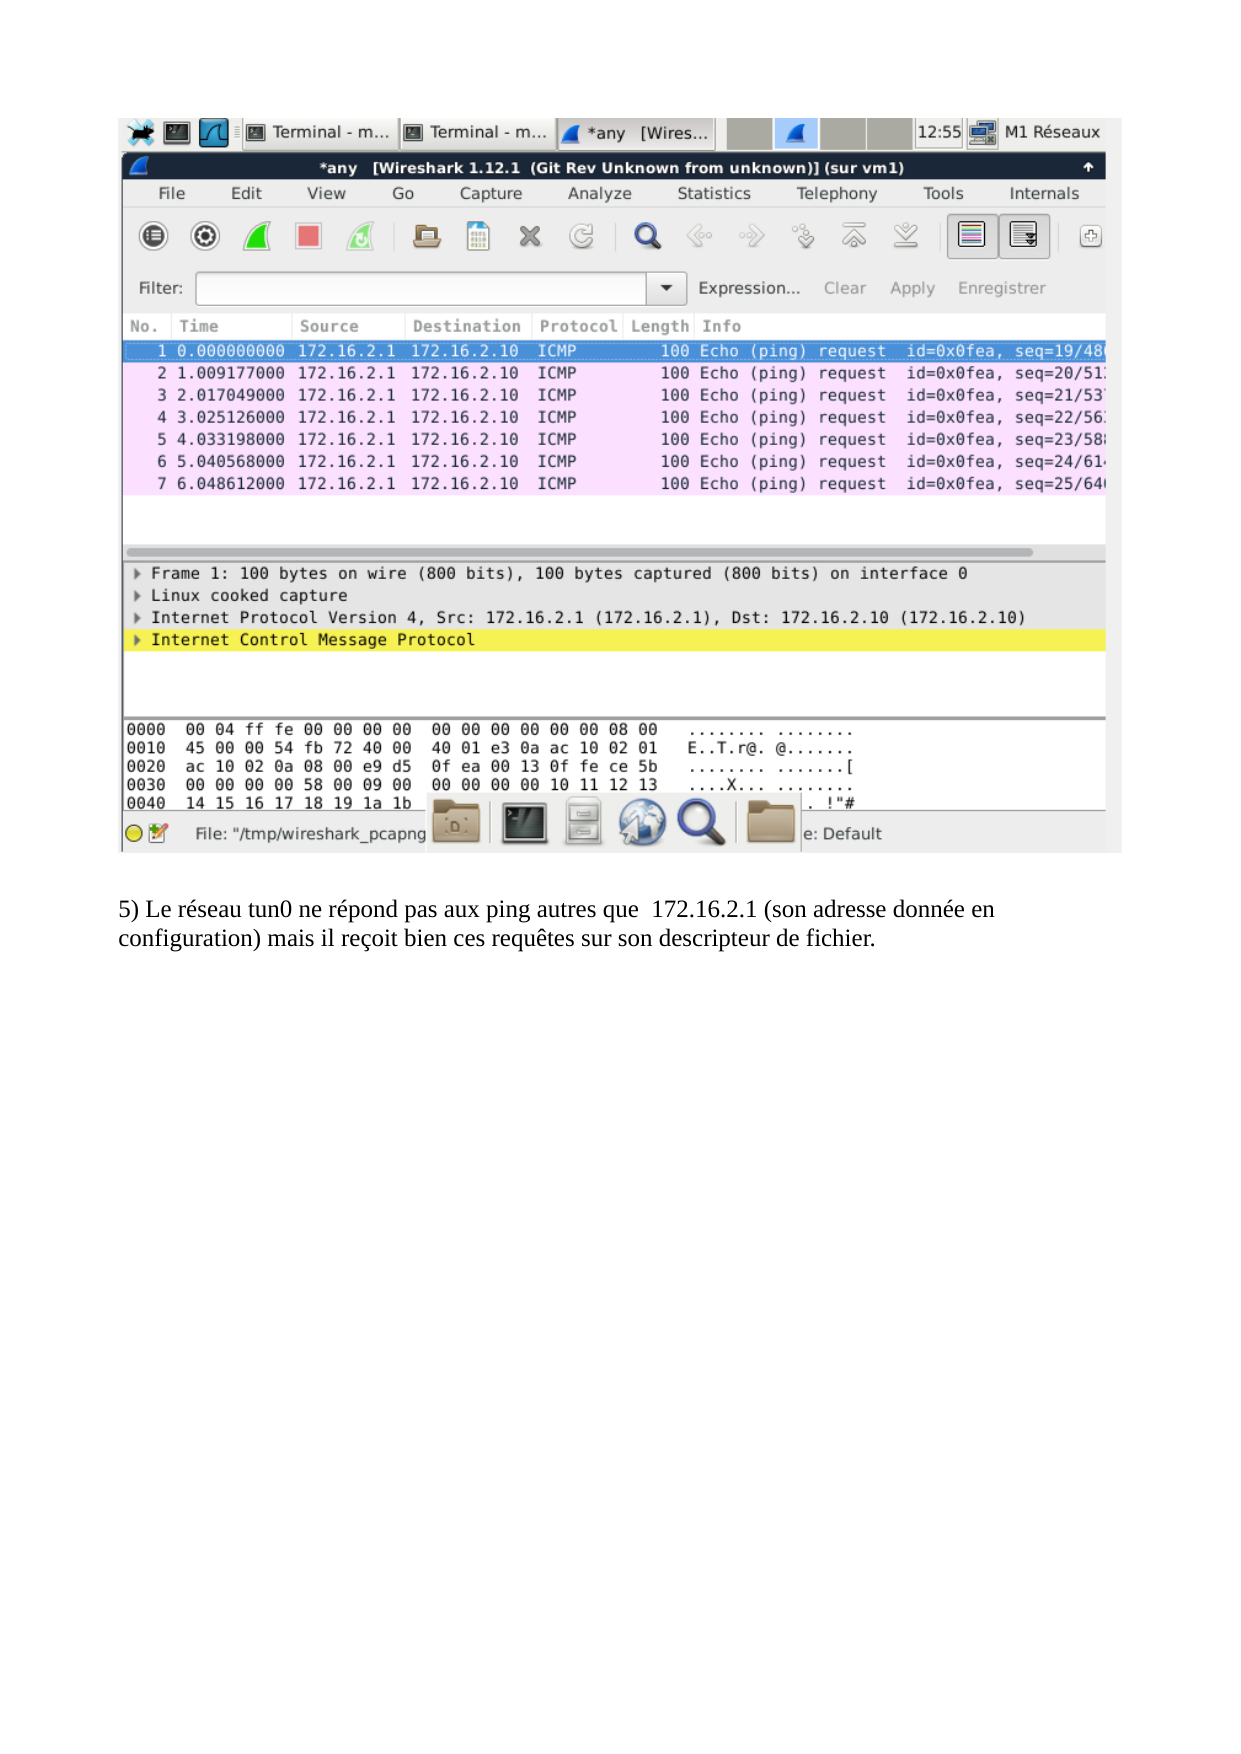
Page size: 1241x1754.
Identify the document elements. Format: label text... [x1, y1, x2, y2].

picture [118, 118, 1123, 853]
text 5) Le réseau tun0 ne répond pas aux ping autres que 172.16.2.1 (son adresse donnée en configuration) mais il reçoit bien ces requêtes sur son descripteur de fichier. [118, 894, 1122, 952]
